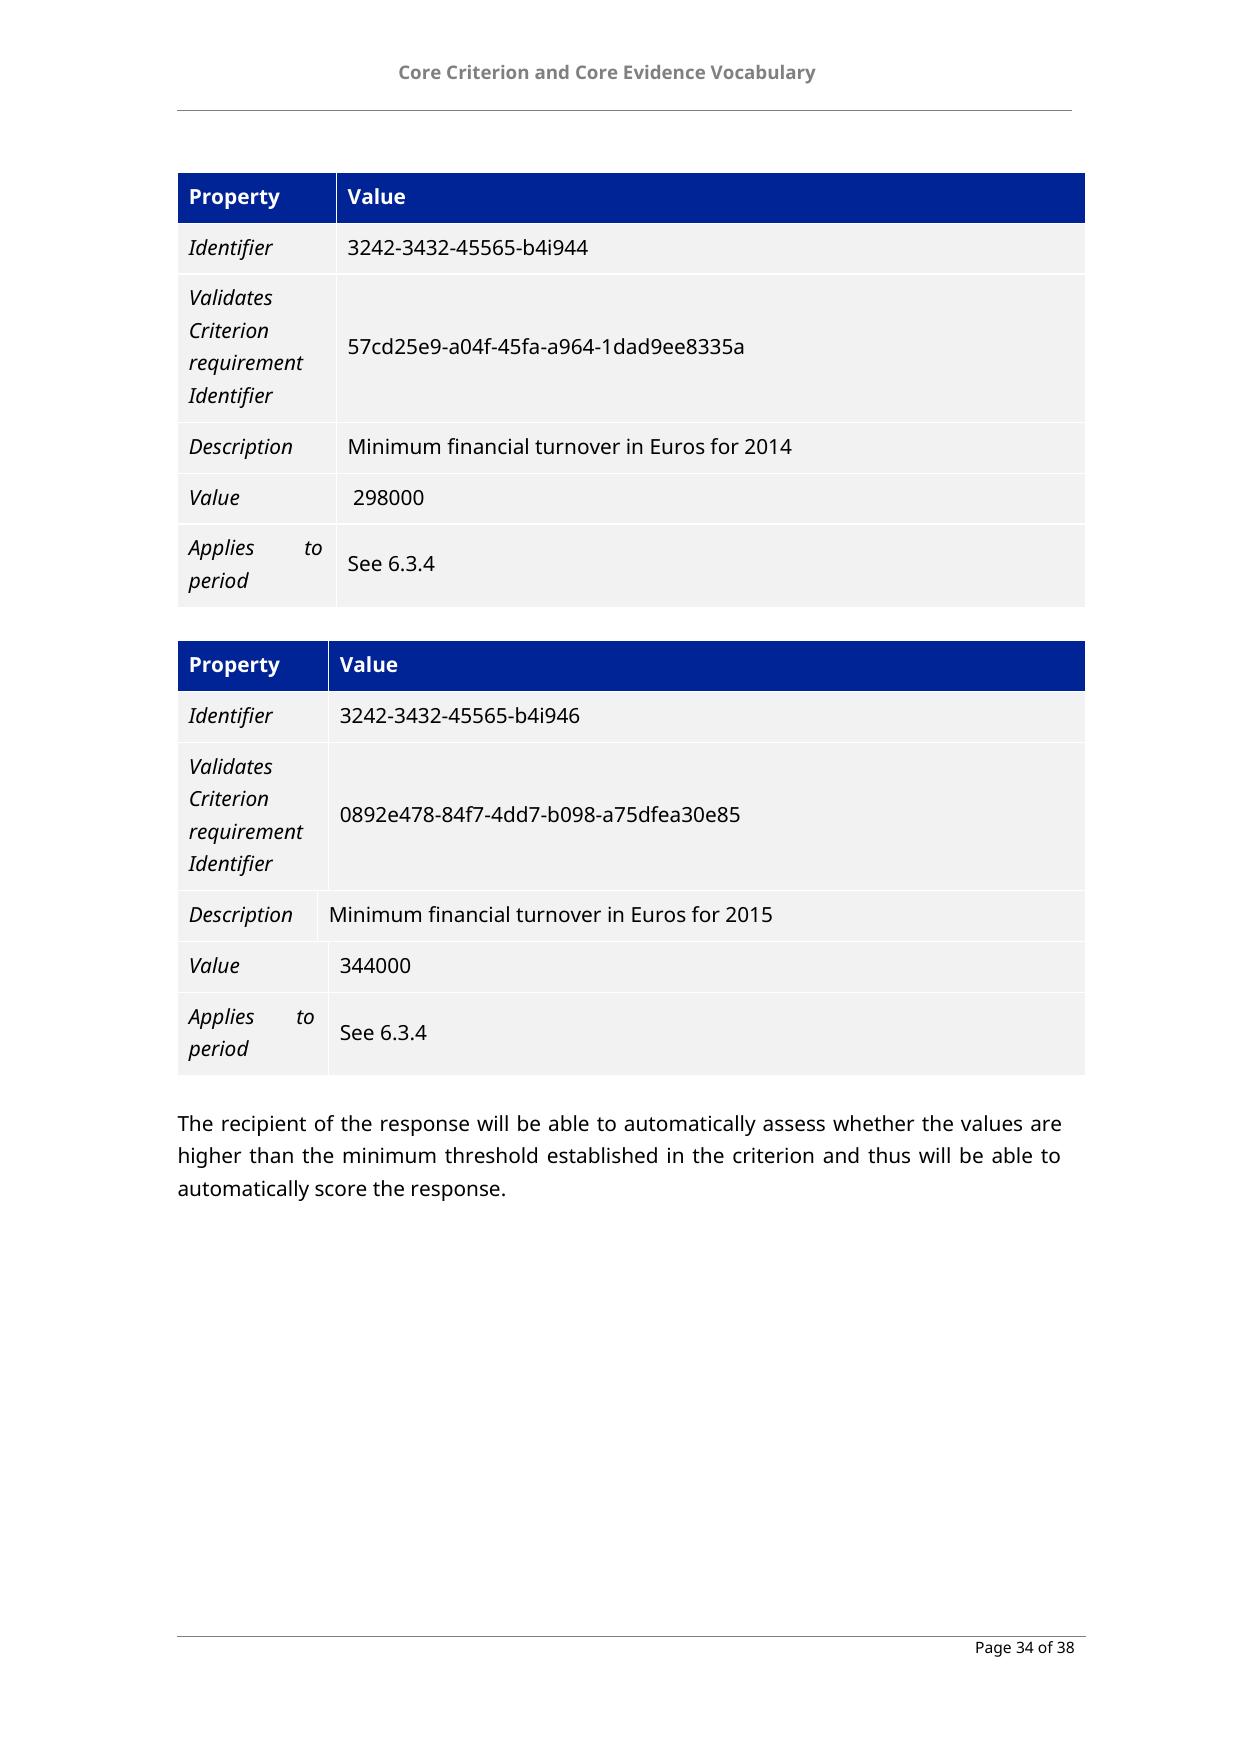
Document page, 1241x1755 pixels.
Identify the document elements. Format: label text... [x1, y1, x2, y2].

table_cell Validates Criterion requirement Identifier [178, 275, 336, 422]
table_cell Value [178, 942, 328, 992]
table_cell See 6.3.4 [337, 525, 1085, 607]
table_cell Applies to period [178, 525, 336, 607]
table_cell Identifier [178, 224, 336, 273]
table_cell Validates Criterion requirement Identifier [178, 743, 328, 890]
table_cell 0892e478-84f7-4dd7-b098-a75dfea30e85 [329, 743, 1085, 890]
table_cell Identifier [178, 692, 328, 742]
table_header Property [178, 641, 328, 691]
table_cell See 6.3.4 [329, 993, 1085, 1075]
table_cell Description [178, 423, 336, 473]
table_cell Value [178, 474, 336, 523]
table_cell Description [178, 891, 317, 941]
table_header Value [329, 641, 1085, 691]
table_cell 3242-3432-45565-b4i946 [329, 692, 1085, 742]
table_cell Applies to period [178, 993, 328, 1075]
table_cell Minimum financial turnover in Euros for 2014 [337, 423, 1085, 473]
table_cell 3242-3432-45565-b4i944 [337, 224, 1085, 273]
table_header Property [178, 173, 336, 223]
table_cell 57cd25e9-a04f-45fa-a964-1dad9ee8335a [337, 275, 1085, 422]
text The recipient of the response will be able to automatically assess whether the values are higher than the minimum threshold established in the criterion and thus will be able to automatically score the response. [177, 1109, 1063, 1202]
table_header Value [337, 173, 1085, 223]
table_cell 344000 [329, 942, 1085, 992]
table_cell 298000 [337, 474, 1085, 523]
table_cell Minimum financial turnover in Euros for 2015 [318, 891, 1085, 941]
